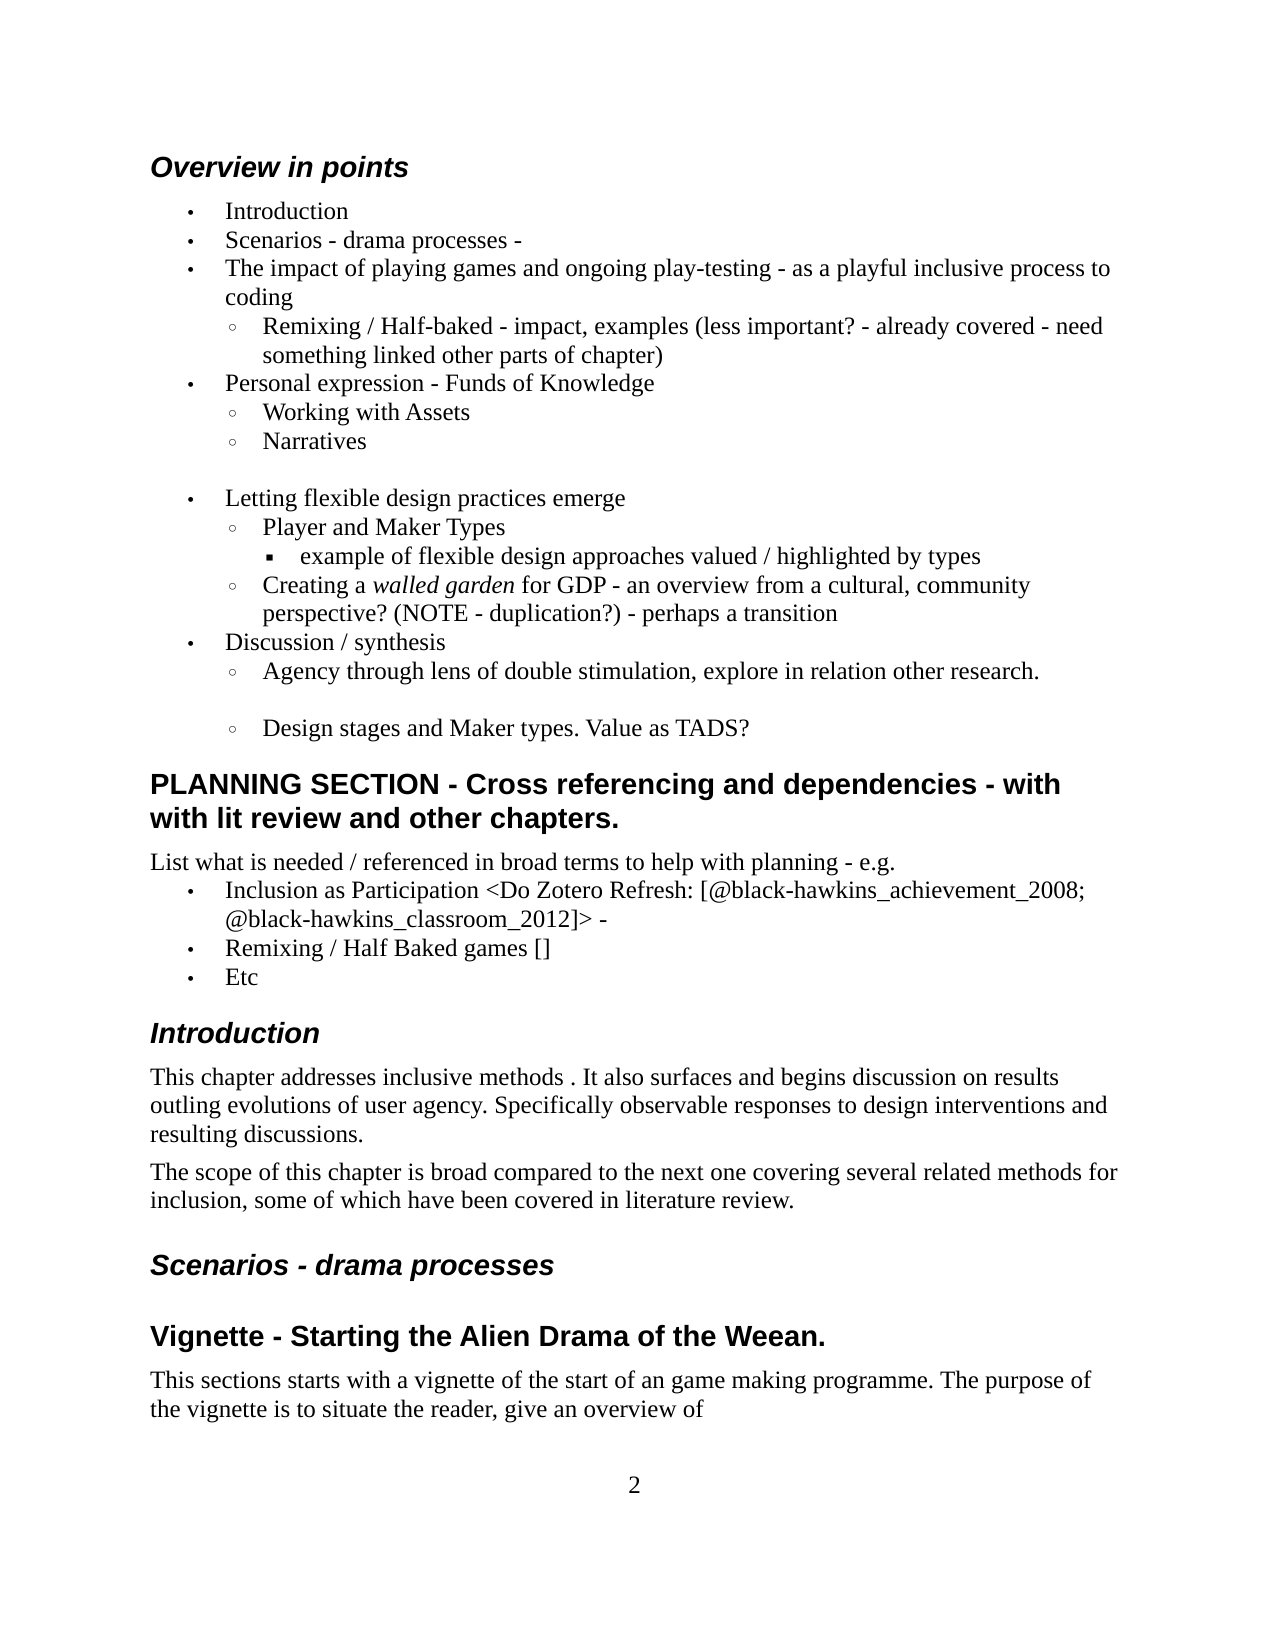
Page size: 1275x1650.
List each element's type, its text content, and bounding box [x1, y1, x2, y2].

list Inclusion as Participation <Do Zotero Refresh: [@black-hawkins_achievement_2008; @black-hawkins_classroom_2012]> - [187, 876, 1125, 933]
list Creating a walled garden for GDP - an overview from a cultural, community perspective? (NOTE - duplication?) - perhaps a transition [225, 570, 1125, 627]
list Working with Assets [225, 397, 1125, 426]
list Scenarios - drama processes - [187, 225, 1125, 253]
list Player and Maker Types [225, 512, 1125, 541]
list Etc [187, 962, 1125, 991]
list example of flexible design approaches valued / highlighted by types [262, 541, 1125, 570]
list Letting flexible design practices emerge [187, 483, 1125, 512]
text The scope of this chapter is broad compared to the next one covering several related methods for inclusion, some of which have been covered in literature review. [150, 1157, 1125, 1214]
text This sections starts with a vignette of the start of an game making programme. The purpose of the vignette is to situate the reader, give an overview of [150, 1365, 1125, 1423]
subtitle Scenarios - drama processes [150, 1248, 1125, 1282]
list Discussion / synthesis [187, 627, 1125, 656]
list Remixing / Half-baked - impact, examples (less important? - already covered - need something linked other parts of chapter) [225, 311, 1125, 368]
subtitle Vignette - Starting the Alien Drama of the Weean. [150, 1319, 1125, 1353]
subtitle PLANNING SECTION - Cross referencing and dependencies - with with lit review and other chapters. [150, 767, 1125, 834]
list Introduction [187, 196, 1125, 225]
list Narratives [225, 426, 1125, 483]
list Agency through lens of double stimulation, explore in relation other research. [225, 656, 1125, 713]
text This chapter addresses inclusive methods . It also surfaces and begins discussion on results outling evolutions of user agency. Specifically observable responses to design interventions and resulting discussions. [150, 1062, 1125, 1148]
list Personal expression - Funds of Knowledge [187, 368, 1125, 397]
list Remixing / Half Baked games [] [187, 933, 1125, 962]
list The impact of playing games and ongoing play-testing - as a playful inclusive process to coding [187, 253, 1125, 311]
text List what is needed / referenced in broad terms to help with planning - e.g. [150, 847, 1125, 876]
subtitle Overview in points [150, 150, 1125, 183]
list Design stages and Maker types. Value as TADS? [225, 713, 1125, 742]
subtitle Introduction [150, 1016, 1125, 1049]
